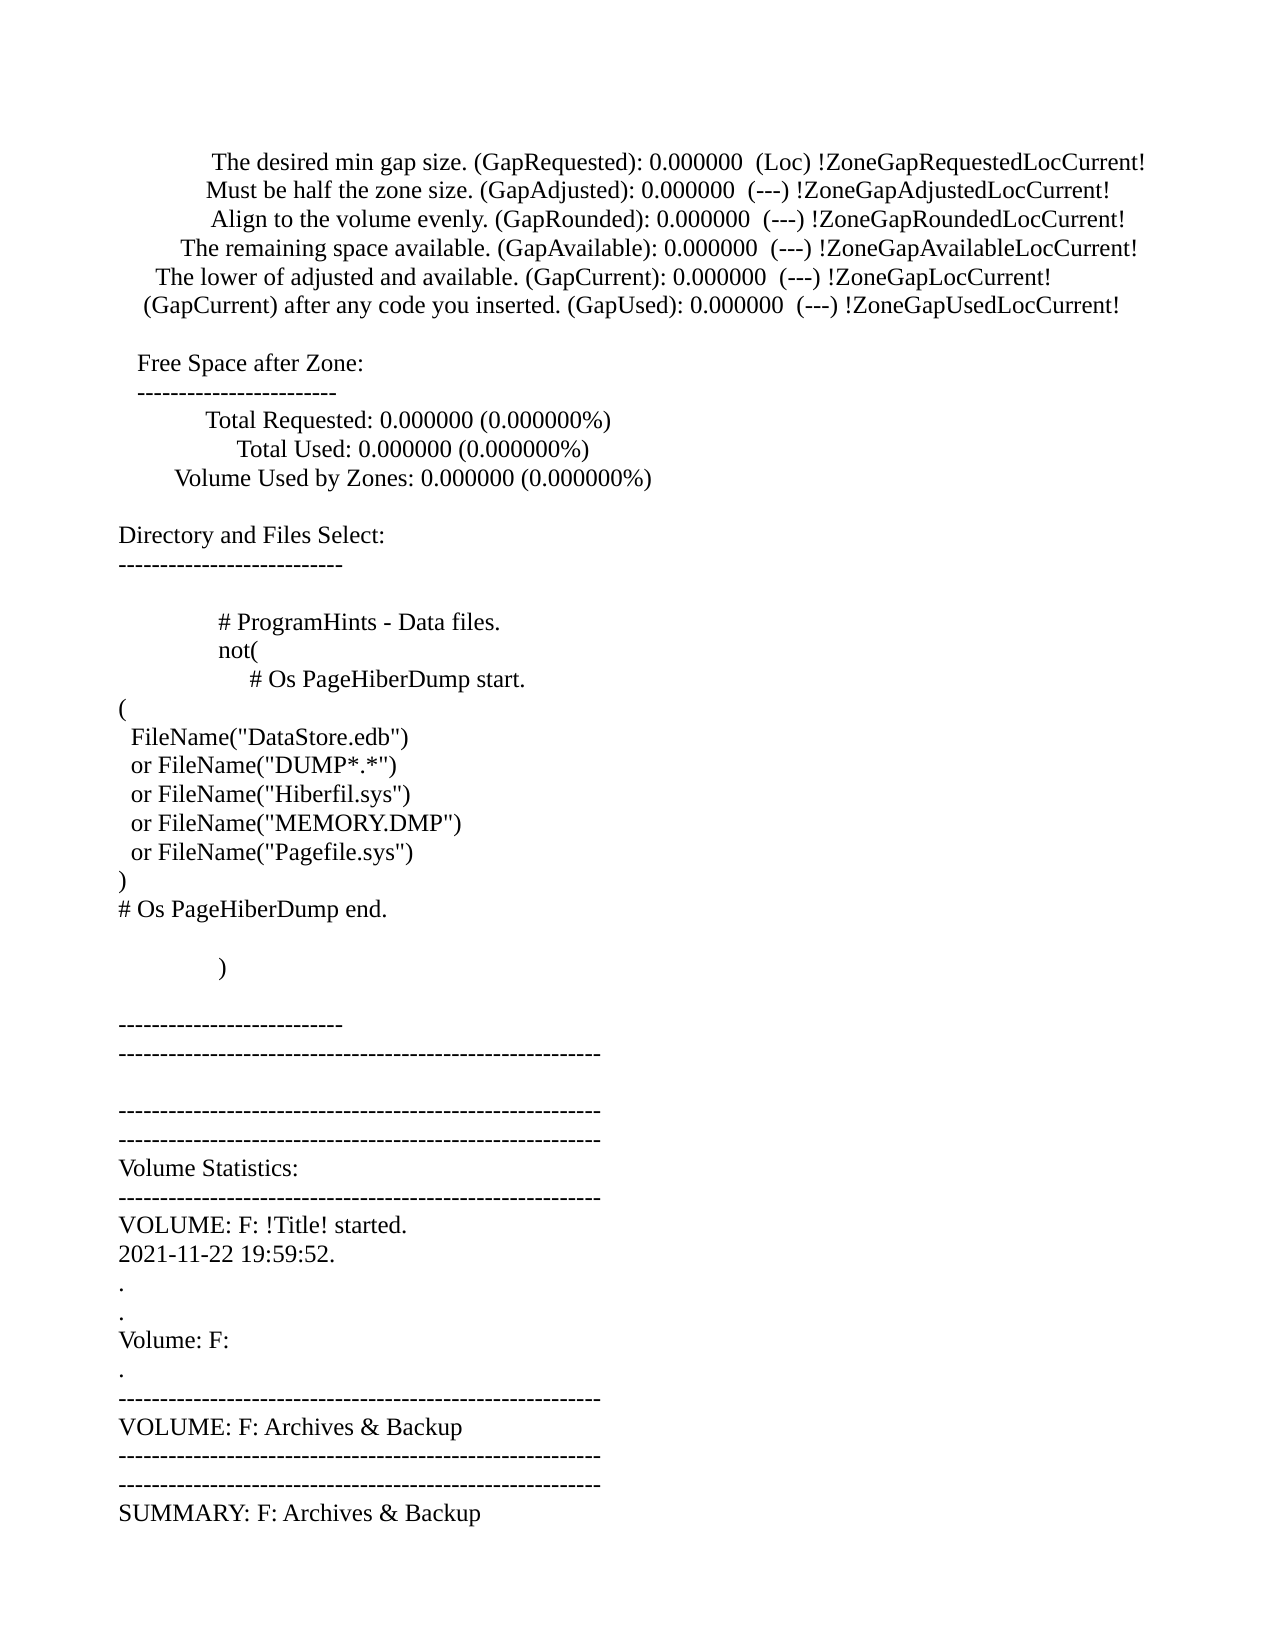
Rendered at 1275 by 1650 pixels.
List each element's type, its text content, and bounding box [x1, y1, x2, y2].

text Align to the volume evenly. (GapRounded): 0.000000 (---) !ZoneGapRoundedLocCurrent! [118, 204, 1157, 233]
text ---------------------------------------------------------- [118, 1441, 1157, 1469]
text --------------------------- [118, 549, 1157, 578]
text (GapCurrent) after any code you inserted. (GapUsed): 0.000000 (---) !ZoneGapUsedLocCurrent! [118, 291, 1157, 319]
text The desired min gap size. (GapRequested): 0.000000 (Loc) !ZoneGapRequestedLocCurrent! [118, 147, 1157, 176]
text ) [118, 866, 1157, 894]
text Volume Statistics: [118, 1153, 1157, 1182]
text ---------------------------------------------------------- [118, 1096, 1157, 1124]
text . [118, 1268, 1157, 1297]
text FileName("DataStore.edb") [118, 722, 1157, 751]
text --------------------------- [118, 1009, 1157, 1038]
text Total Used: 0.000000 (0.000000%) [118, 434, 1157, 463]
text not( [118, 636, 1157, 664]
text # ProgramHints - Data files. [118, 607, 1157, 636]
text or FileName("Hiberfil.sys") [118, 779, 1157, 808]
text Total Requested: 0.000000 (0.000000%) [118, 406, 1157, 434]
text # Os PageHiberDump start. [118, 664, 1157, 693]
text ------------------------ [118, 377, 1157, 406]
text Volume Used by Zones: 0.000000 (0.000000%) [118, 463, 1157, 492]
text VOLUME: F: Archives & Backup [118, 1412, 1157, 1441]
text ( [118, 693, 1157, 722]
text ---------------------------------------------------------- [118, 1383, 1157, 1412]
text Free Space after Zone: [118, 348, 1157, 377]
text Directory and Files Select: [118, 521, 1157, 549]
text Volume: F: [118, 1326, 1157, 1354]
text # Os PageHiberDump end. [118, 894, 1157, 923]
text ---------------------------------------------------------- [118, 1038, 1157, 1067]
text ---------------------------------------------------------- [118, 1124, 1157, 1153]
text or FileName("DUMP*.*") [118, 751, 1157, 779]
text Must be half the zone size. (GapAdjusted): 0.000000 (---) !ZoneGapAdjustedLocCurrent! [118, 176, 1157, 204]
text ---------------------------------------------------------- [118, 1182, 1157, 1211]
text or FileName("MEMORY.DMP") [118, 808, 1157, 837]
text VOLUME: F: !Title! started. [118, 1211, 1157, 1239]
text The lower of adjusted and available. (GapCurrent): 0.000000 (---) !ZoneGapLocCurrent! [118, 262, 1157, 291]
text . [118, 1297, 1157, 1326]
text ---------------------------------------------------------- [118, 1469, 1157, 1498]
text SUMMARY: F: Archives & Backup [118, 1498, 1157, 1527]
text 2021-11-22 19:59:52. [118, 1239, 1157, 1268]
text The remaining space available. (GapAvailable): 0.000000 (---) !ZoneGapAvailableLocCurrent! [118, 233, 1157, 262]
text ) [118, 952, 1157, 981]
text or FileName("Pagefile.sys") [118, 837, 1157, 866]
text . [118, 1354, 1157, 1383]
